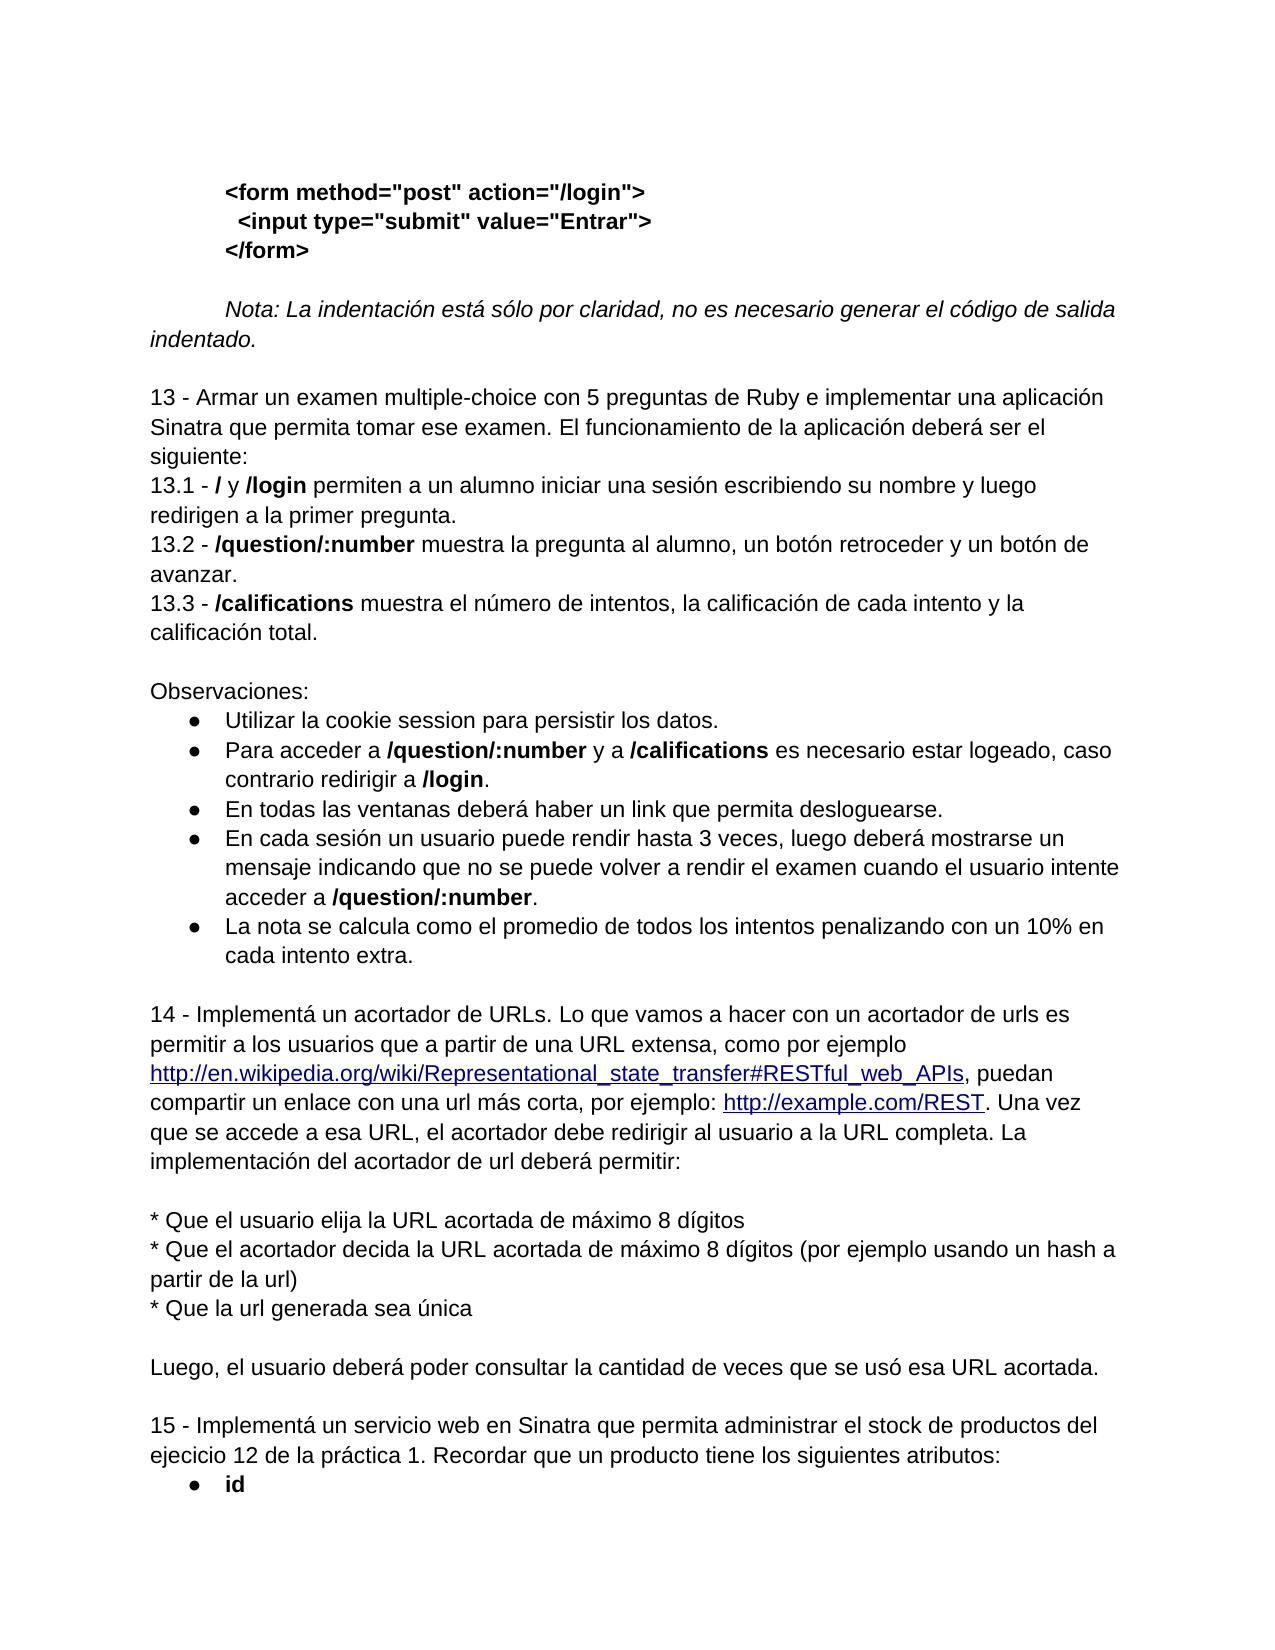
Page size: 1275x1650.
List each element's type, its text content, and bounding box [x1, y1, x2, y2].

text 15 - Implementá un servicio web en Sinatra que permita administrar el stock de productos del ejecicio 12 de la práctica 1. Recordar que un producto tiene los siguientes atributos: [150, 1413, 1125, 1468]
list Para acceder a /question/:number y a /califications es necesario estar logeado, caso contrario redirigir a /login. [187, 737, 1125, 792]
text <input type="submit" value="Entrar"> [150, 209, 1125, 234]
text 13 - Armar un examen multiple-choice con 5 preguntas de Ruby e implementar una aplicación Sinatra que permita tomar ese examen. El funcionamiento de la aplicación deberá ser el siguiente: [150, 385, 1125, 469]
text Luego, el usuario deberá poder consultar la cantidad de veces que se usó esa URL acortada. [150, 1354, 1125, 1380]
text 14 - Implementá un acortador de URLs. Lo que vamos a hacer con un acortador de urls es permitir a los usuarios que a partir de una URL extensa, como por ejemplo http://en.wikipedia.org/wiki/Representational_state_transfer#RESTful_web_APIs, puedan compartir un enlace con una url más corta, por ejemplo: http://example.com/REST. Una vez que se accede a esa URL, el acortador debe redirigir al usuario a la URL completa. La implementación del acortador de url deberá permitir: [150, 1002, 1125, 1174]
text * Que el usuario elija la URL acortada de máximo 8 dígitos [150, 1207, 1125, 1233]
text 13.3 - /califications muestra el número de intentos, la calificación de cada intento y la calificación total. [150, 591, 1125, 646]
text * Que el acortador decida la URL acortada de máximo 8 dígitos (por ejemplo usando un hash a partir de la url) [150, 1237, 1125, 1292]
text 13.2 - /question/:number muestra la pregunta al alumno, un botón retroceder y un botón de avanzar. [150, 532, 1125, 587]
text 13.1 - / y /login permiten a un alumno iniciar una sesión escribiendo su nombre y luego redirigen a la primer pregunta. [150, 473, 1125, 528]
text * Que la url generada sea única [150, 1296, 1125, 1321]
list La nota se calcula como el promedio de todos los intentos penalizando con un 10% en cada intento extra. [187, 914, 1125, 969]
text <form method="post" action="/login"> [150, 179, 1125, 205]
text </form> [150, 238, 1125, 264]
list Utilizar la cookie session para persistir los datos. [187, 708, 1125, 734]
text Nota: La indentación está sólo por claridad, no es necesario generar el código de salida indentado. [150, 297, 1125, 352]
list En todas las ventanas deberá haber un link que permita desloguearse. [187, 796, 1125, 822]
list En cada sesión un usuario puede rendir hasta 3 veces, luego deberá mostrarse un mensaje indicando que no se puede volver a rendir el examen cuando el usuario intente acceder a /question/:number. [187, 826, 1125, 910]
list id [187, 1472, 1125, 1497]
text Observaciones: [150, 679, 1125, 704]
